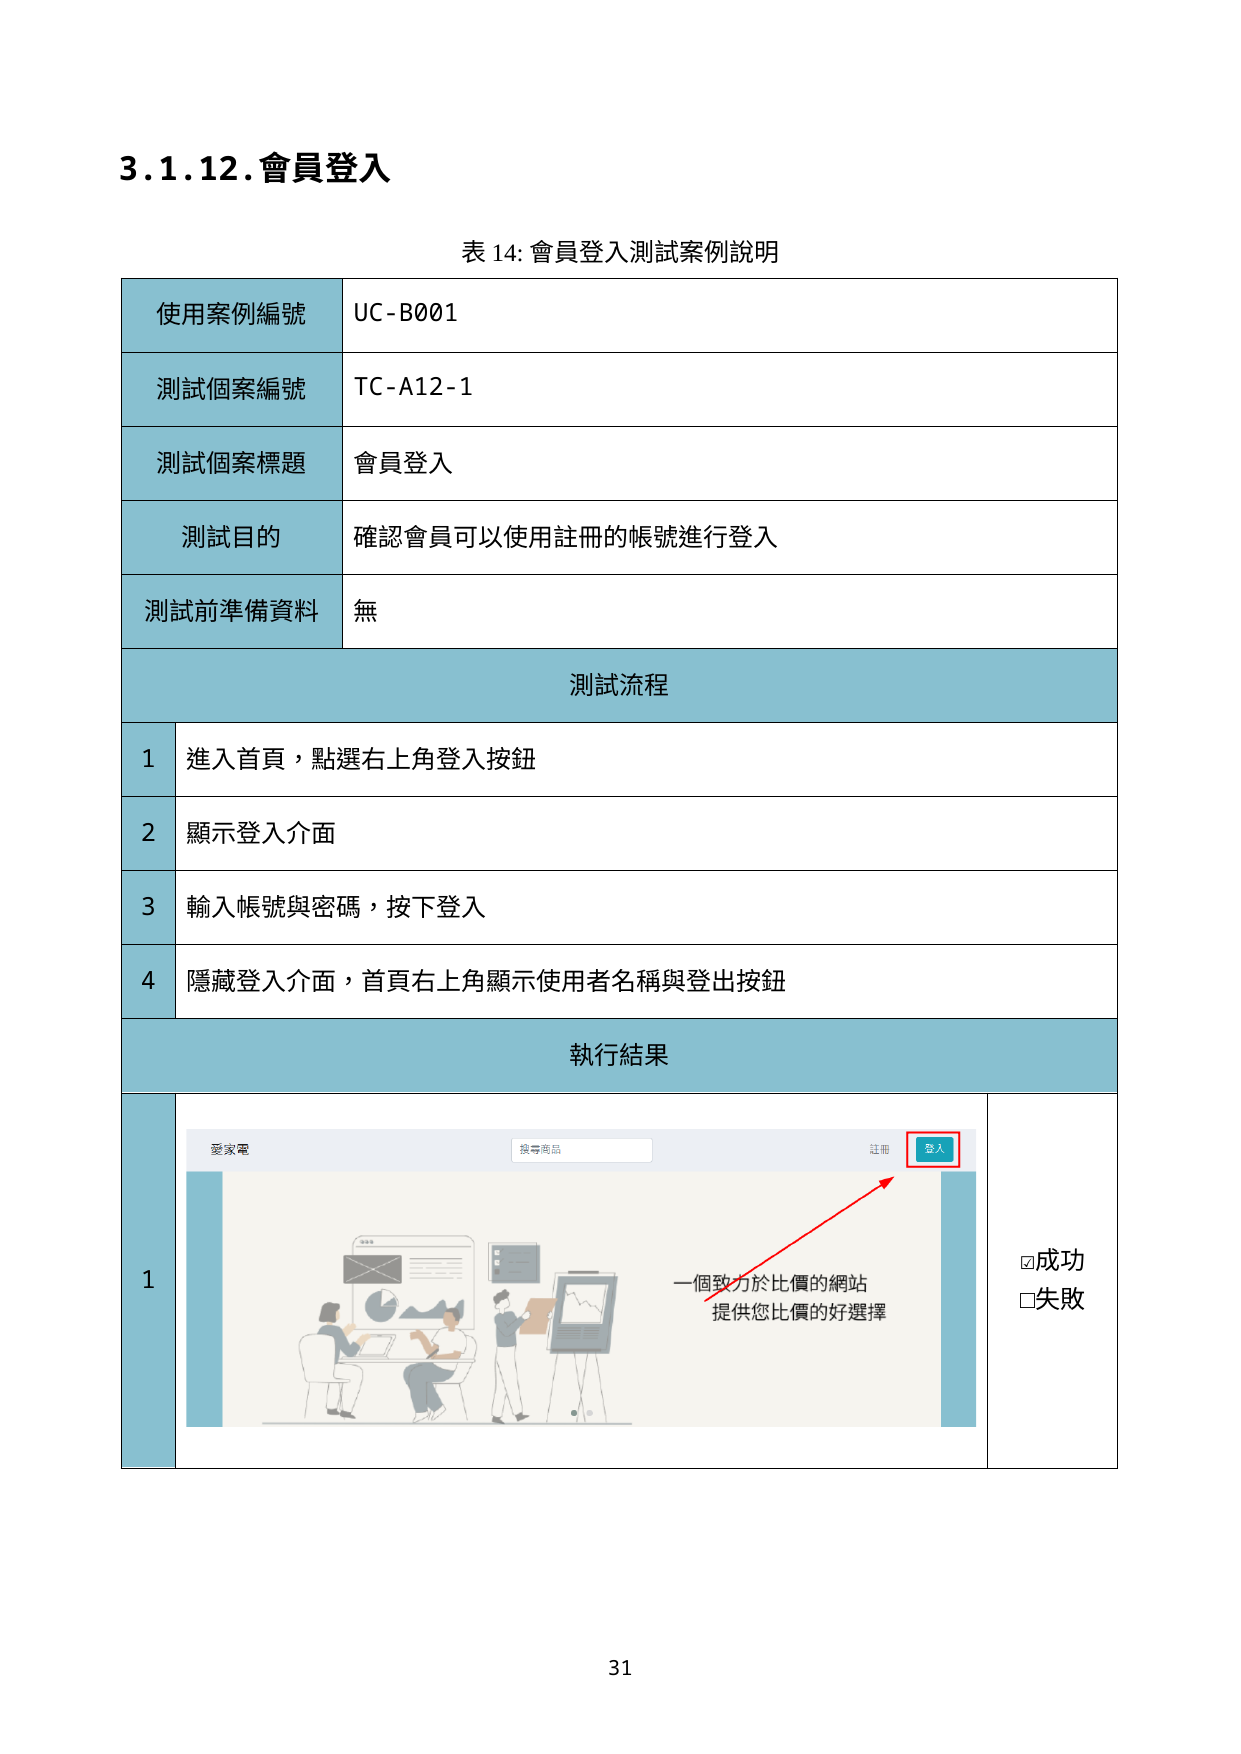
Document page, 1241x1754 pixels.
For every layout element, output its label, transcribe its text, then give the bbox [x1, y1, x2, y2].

table_header 使用案例編號 [122, 279, 342, 352]
table_cell 執行結果 [122, 1019, 1117, 1092]
table_cell 顯示登入介面 [176, 797, 1117, 870]
table_cell 3 [122, 871, 175, 944]
subtitle 3.1.12.會員登入 [118, 142, 1122, 190]
table_cell 2 [122, 797, 175, 870]
table_cell 1 [122, 1094, 175, 1467]
table_cell 輸入帳號與密碼，按下登入 [176, 871, 1117, 944]
table_cell 測試個案標題 [122, 427, 342, 500]
table_cell 測試個案編號 [122, 353, 342, 426]
picture [186, 1129, 977, 1427]
text 表 14: 會員登入測試案例說明 [118, 233, 1122, 269]
table_cell 隱藏登入介面，首頁右上角顯示使用者名稱與登出按鈕 [176, 945, 1117, 1018]
table_cell 4 [122, 945, 175, 1018]
table_cell ☑成功 □失敗 [988, 1094, 1117, 1467]
table_cell 1 [122, 723, 175, 796]
table_cell 無 [343, 575, 1117, 648]
table_cell 測試前準備資料 [122, 575, 342, 648]
table_cell 測試目的 [122, 501, 342, 574]
table_cell 會員登入 [343, 427, 1117, 500]
table_cell 確認會員可以使用註冊的帳號進行登入 [343, 501, 1117, 574]
table_cell [176, 1094, 987, 1467]
table_header UC-B001 [343, 279, 1117, 352]
table_cell 進入首頁，點選右上角登入按鈕 [176, 723, 1117, 796]
table_cell TC-A12-1 [343, 353, 1117, 426]
table_cell 測試流程 [122, 649, 1117, 722]
